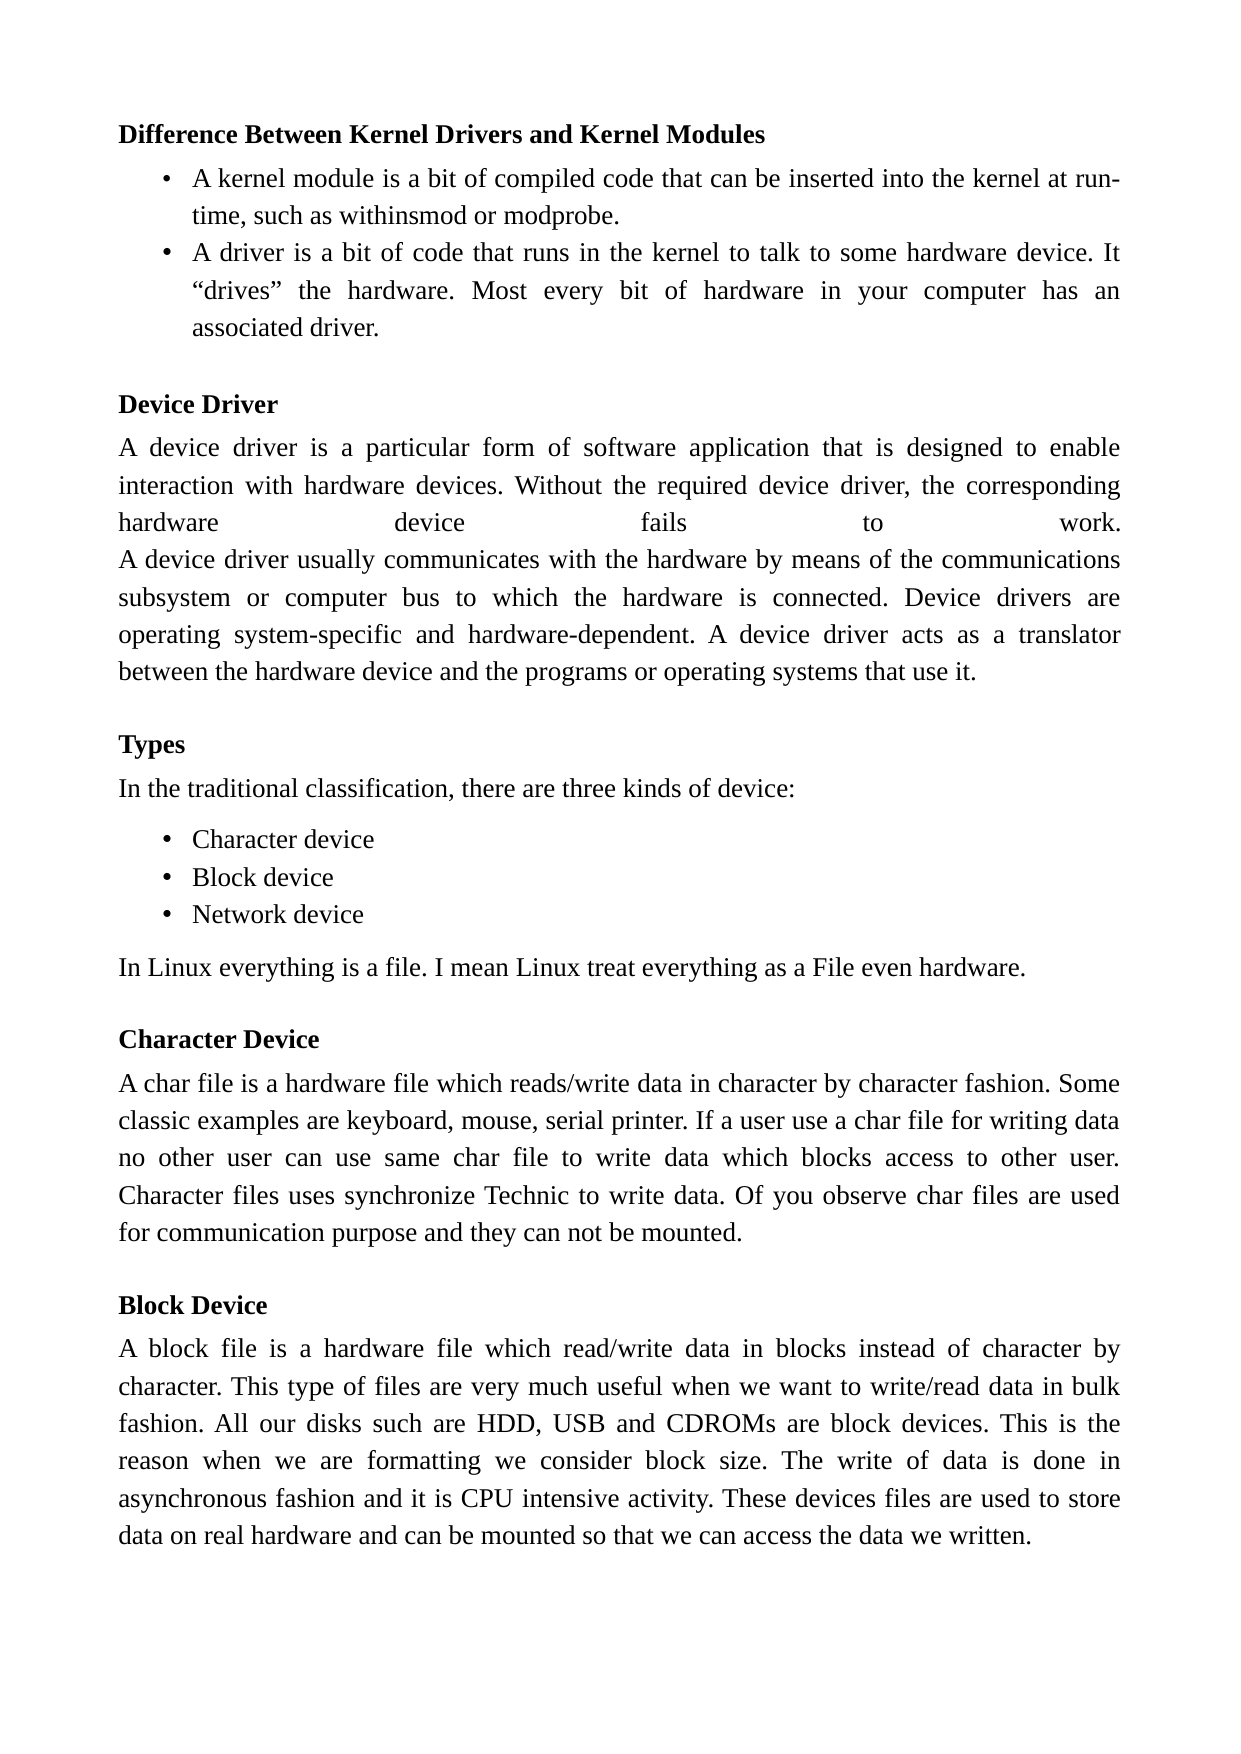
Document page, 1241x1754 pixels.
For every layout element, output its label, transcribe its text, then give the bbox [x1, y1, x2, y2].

list Network device [162, 898, 1122, 930]
text In Linux everything is a file. I mean Linux treat everything as a File even hardware. [118, 951, 1122, 982]
subtitle Block Device [118, 1289, 1122, 1320]
text A device driver is a particular form of software application that is designed to enable interaction with hardware devices. Without the required device driver, the corresponding hardware device fails to work. A device driver usually communicates with the hardware by means of the communications subsystem or computer bus to which the hardware is connected. Device drivers are operating system-specific and hardware-dependent. A device driver acts as a translator between the hardware device and the programs or operating systems that use it. [118, 432, 1122, 686]
subtitle Difference Between Kernel Drivers and Kernel Modules [118, 118, 1122, 149]
text In the traditional classification, there are three kinds of device: [118, 772, 1122, 803]
text A block file is a hardware file which read/write data in blocks instead of character by character. This type of files are very much useful when we want to write/read data in bulk fashion. All our disks such are HDD, USB and CDROMs are block devices. This is the reason when we are formatting we consider block size. The write of data is done in asynchronous fashion and it is CPU intensive activity. These devices files are used to store data on real hardware and can be mounted so that we can access the data we written. [118, 1332, 1122, 1550]
list Block device [162, 861, 1122, 892]
list A kernel module is a bit of compiled code that can be inserted into the kernel at run-time, such as withinsmod or modprobe. [162, 162, 1122, 230]
subtitle Types [118, 728, 1122, 759]
list A driver is a bit of code that runs in the kernel to talk to some hardware device. It “drives” the hardware. Most every bit of hardware in your computer has an associated driver. [162, 236, 1122, 342]
text A char file is a hardware file which reads/write data in character by character fashion. Some classic examples are keyboard, mouse, serial printer. If a user use a char file for writing data no other user can use same char file to write data which blocks access to other user. Character files uses synchronize Technic to write data. Of you observe char files are used for communication purpose and they can not be mounted. [118, 1067, 1122, 1247]
subtitle Device Driver [118, 388, 1122, 419]
list Character device [162, 823, 1122, 855]
subtitle Character Device [118, 1023, 1122, 1054]
